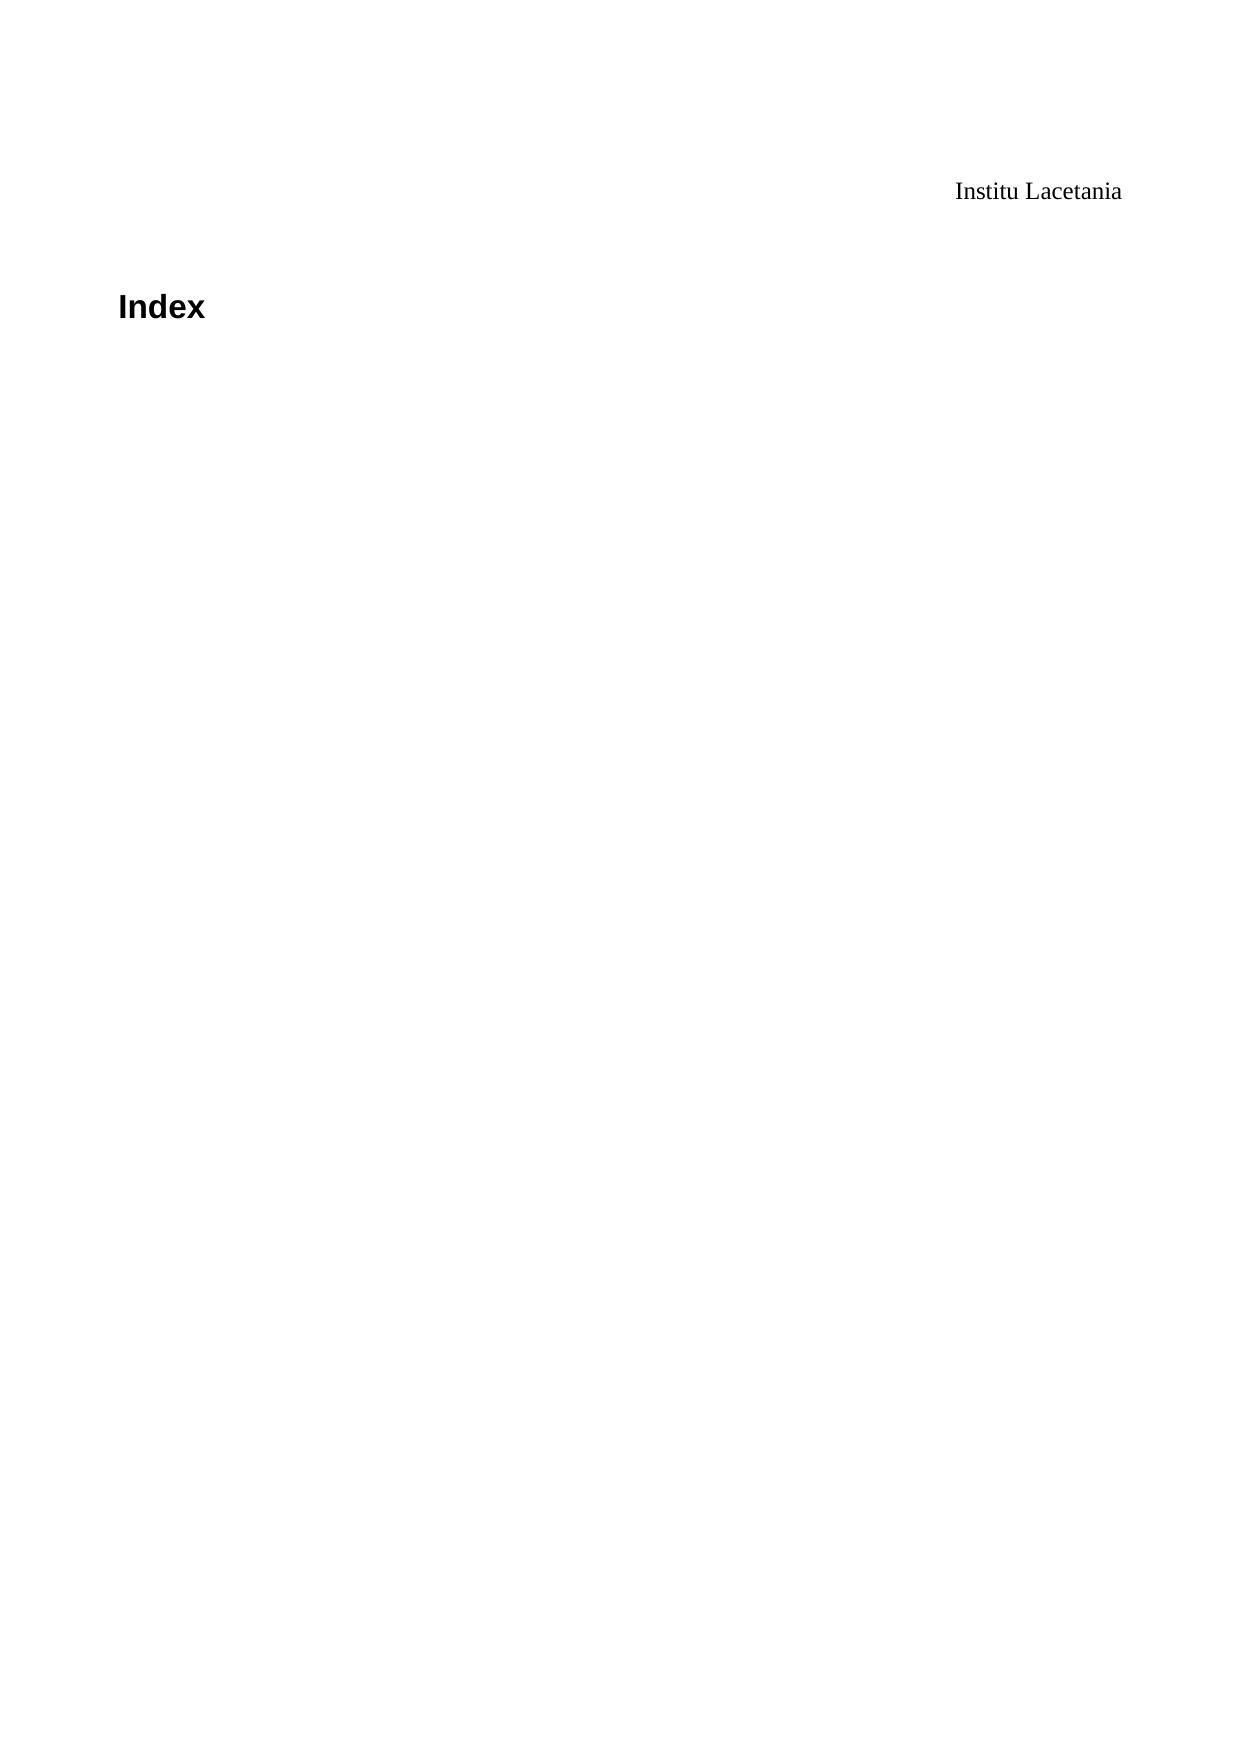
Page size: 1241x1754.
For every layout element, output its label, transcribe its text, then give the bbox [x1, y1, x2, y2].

subtitle Index [118, 288, 1122, 326]
text Institu Lacetania [118, 176, 1122, 205]
